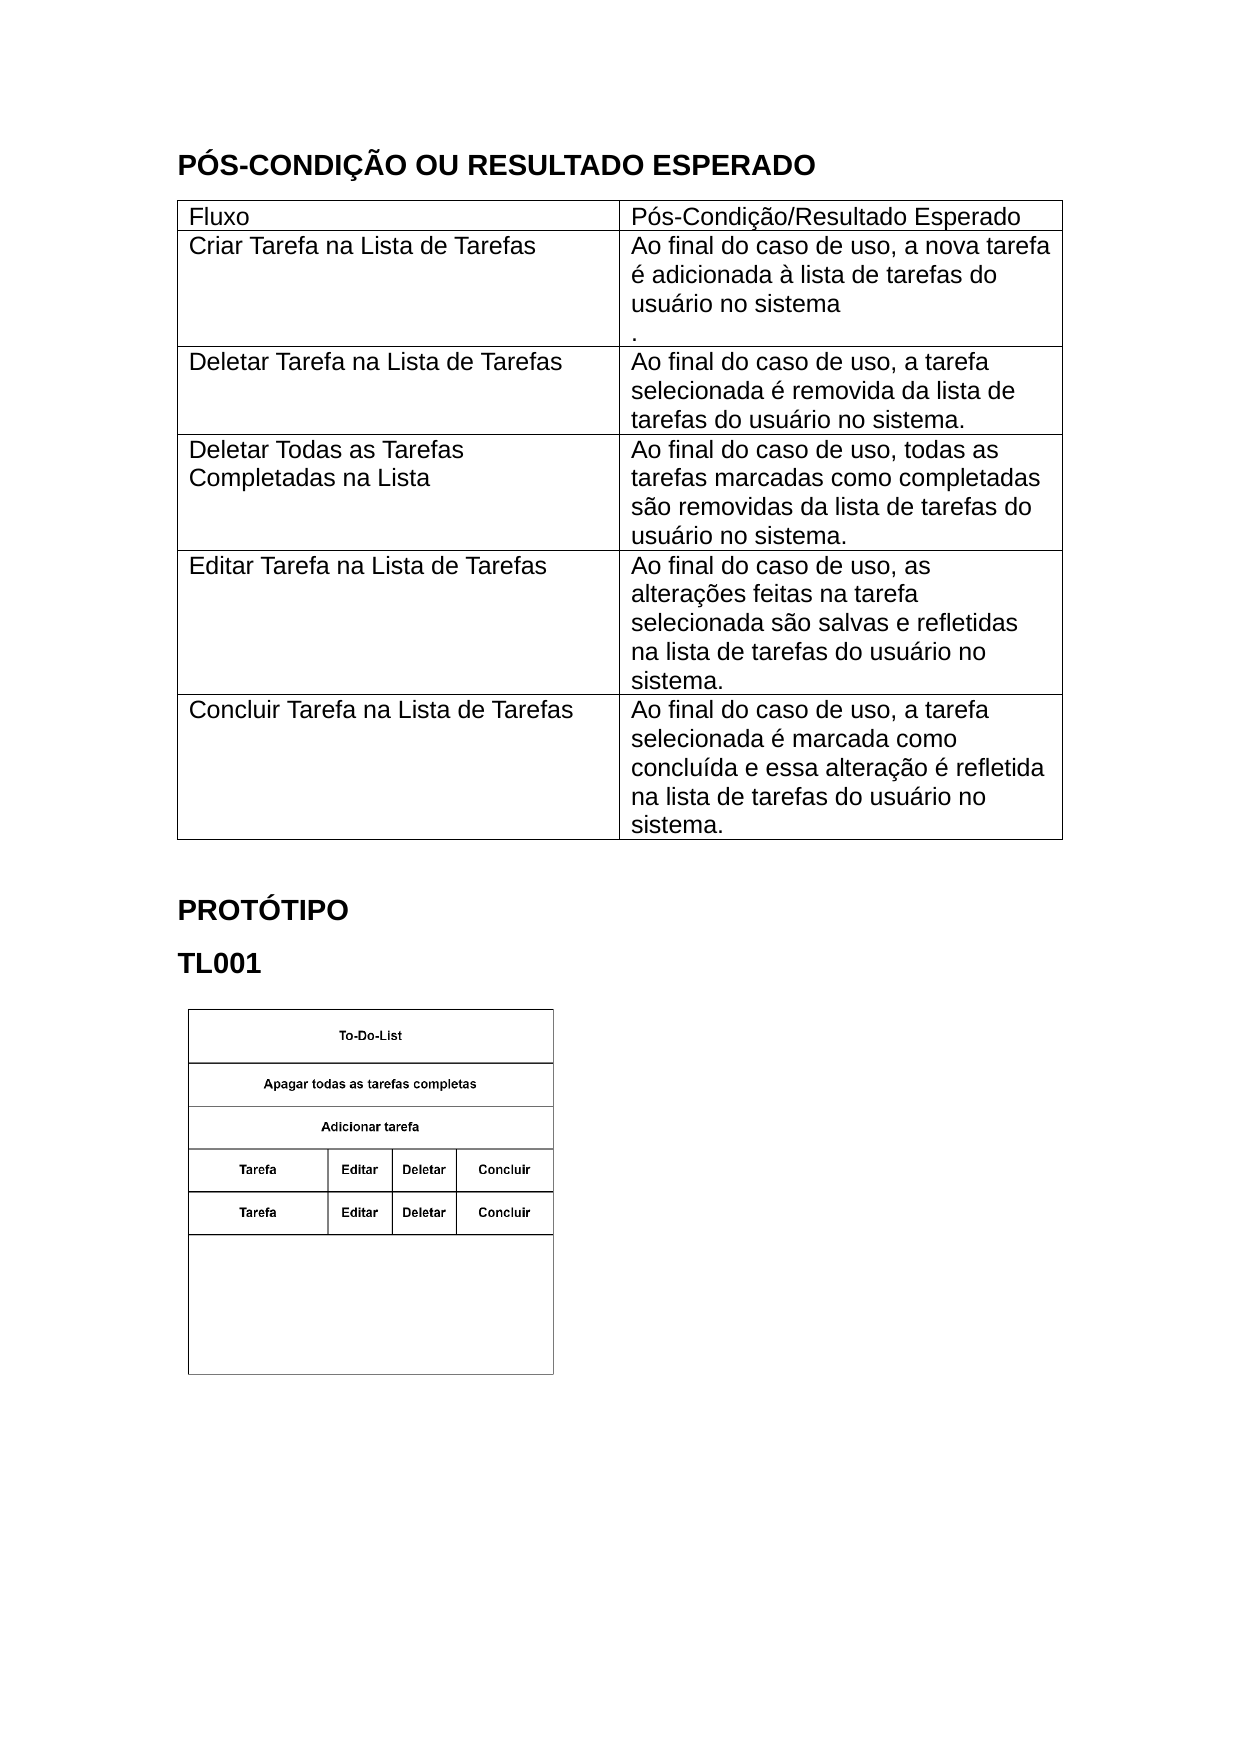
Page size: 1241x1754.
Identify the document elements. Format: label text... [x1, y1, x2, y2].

text TL001 [177, 946, 1063, 979]
table_cell Concluir Tarefa na Lista de Tarefas [178, 695, 619, 839]
table_cell Deletar Tarefa na Lista de Tarefas [178, 347, 619, 433]
table_cell Ao final do caso de uso, todas as tarefas marcadas como completadas são removidas da lista de tarefas do usuário no sistema. [620, 435, 1062, 549]
table_cell Ao final do caso de uso, a tarefa selecionada é marcada como concluída e essa alteração é refletida na lista de tarefas do usuário no sistema. [620, 695, 1062, 839]
table_header Pós-Condição/Resultado Esperado [620, 201, 1062, 230]
text PROTÓTIPO [177, 893, 1063, 927]
table_cell Ao final do caso de uso, as alterações feitas na tarefa selecionada são salvas e refletidas na lista de tarefas do usuário no sistema. [620, 551, 1062, 694]
table_cell Criar Tarefa na Lista de Tarefas [178, 231, 619, 346]
picture [177, 998, 564, 1385]
text PÓS-CONDIÇÃO OU RESULTADO ESPERADO [177, 148, 1063, 181]
table_cell Editar Tarefa na Lista de Tarefas [178, 551, 619, 694]
table_header Fluxo [178, 201, 619, 230]
table_cell Ao final do caso de uso, a nova tarefa é adicionada à lista de tarefas do usuário no sistema . [620, 231, 1062, 346]
table_cell Deletar Todas as Tarefas Completadas na Lista [178, 435, 619, 549]
table_cell Ao final do caso de uso, a tarefa selecionada é removida da lista de tarefas do usuário no sistema. [620, 347, 1062, 433]
